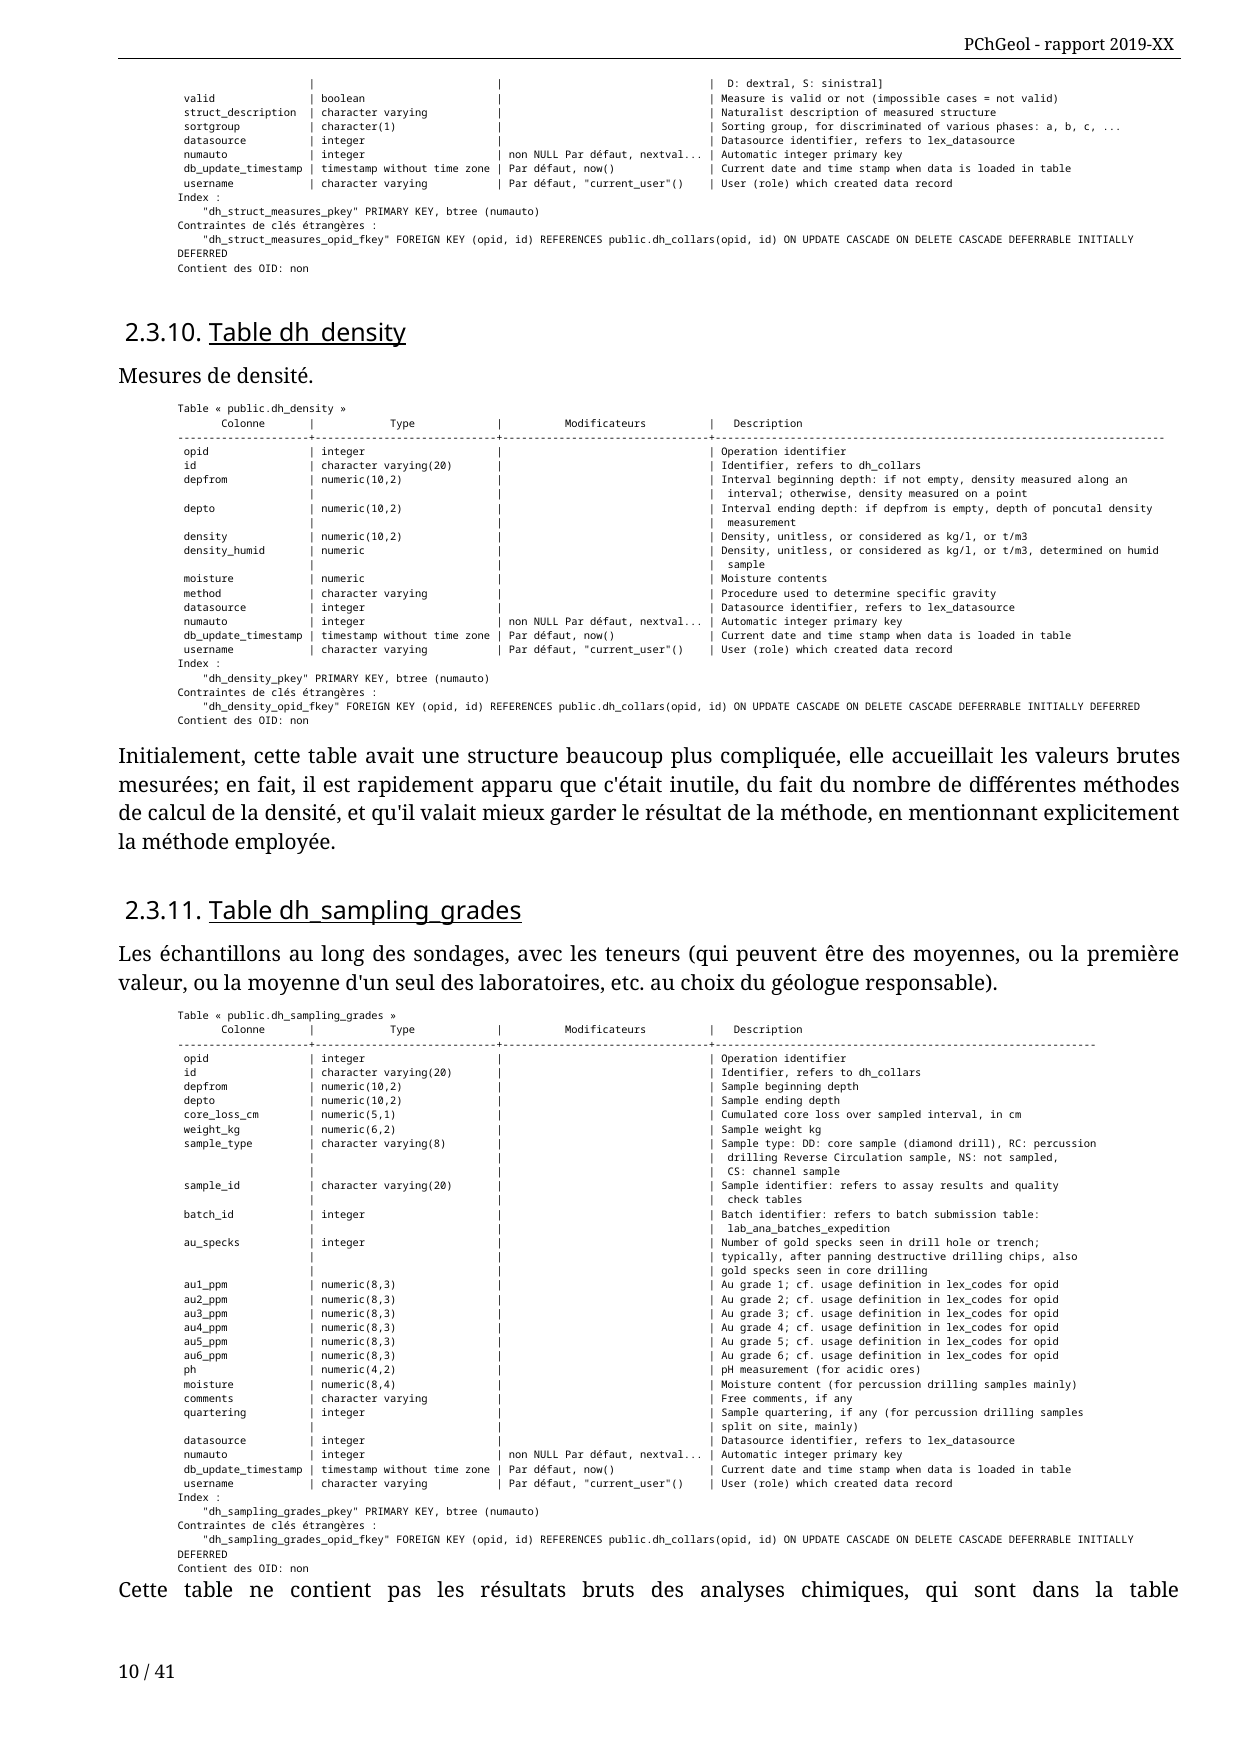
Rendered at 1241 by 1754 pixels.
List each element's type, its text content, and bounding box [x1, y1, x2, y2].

text Colonne | Type | Modificateurs | Description [177, 1023, 1181, 1037]
text Index : [177, 657, 1181, 671]
text numauto | integer | non NULL Par défaut, nextval... | Automatic integer primary key [177, 148, 1181, 162]
text ---------------------+-----------------------------+---------------------------------+------------------------------------------------------------- [177, 1037, 1181, 1051]
text id | character varying(20) | | Identifier, refers to dh_collars [177, 1065, 1181, 1079]
text opid | integer | | Operation identifier [177, 1051, 1181, 1065]
text Index : [177, 1490, 1181, 1504]
text method | character varying | | Procedure used to determine specific gravity [177, 586, 1181, 600]
text datasource | integer | | Datasource identifier, refers to lex_datasource [177, 600, 1181, 614]
text | | | check tables [177, 1193, 1181, 1207]
text Contraintes de clés étrangères : [177, 1519, 1181, 1533]
text Mesures de densité. [118, 361, 1181, 389]
text numauto | integer | non NULL Par défaut, nextval... | Automatic integer primary key [177, 1448, 1181, 1462]
text valid | boolean | | Measure is valid or not (impossible cases = not valid) [177, 91, 1181, 105]
text | | | split on site, mainly) [177, 1419, 1181, 1434]
text density_humid | numeric | | Density, unitless, or considered as kg/l, or t/m3, determined on humid [177, 543, 1181, 557]
text Contient des OID: non [177, 713, 1181, 727]
text depfrom | numeric(10,2) | | Sample beginning depth [177, 1079, 1181, 1094]
text "dh_density_opid_fkey" FOREIGN KEY (opid, id) REFERENCES public.dh_collars(opid, id) ON UPDATE CASCADE ON DELETE CASCADE DEFERRABLE INITIALLY DEFERRED [177, 699, 1181, 713]
text au5_ppm | numeric(8,3) | | Au grade 5; cf. usage definition in lex_codes for opid [177, 1334, 1181, 1349]
text "dh_density_pkey" PRIMARY KEY, btree (numauto) [177, 671, 1181, 685]
text au3_ppm | numeric(8,3) | | Au grade 3; cf. usage definition in lex_codes for opid [177, 1306, 1181, 1320]
text ---------------------+-----------------------------+---------------------------------+------------------------------------------------------------------------ [177, 430, 1181, 444]
text depto | numeric(10,2) | | Interval ending depth: if depfrom is empty, depth of poncutal density [177, 501, 1181, 515]
text "dh_sampling_grades_opid_fkey" FOREIGN KEY (opid, id) REFERENCES public.dh_collars(opid, id) ON UPDATE CASCADE ON DELETE CASCADE DEFERRABLE INITIALLY DEFERRED [177, 1533, 1181, 1561]
text Initialement, cette table avait une structure beaucoup plus compliquée, elle accueillait les valeurs brutes mesurées; en fait, il est rapidement apparu que c'était inutile, du fait du nombre de différentes méthodes de calcul de la densité, et qu'il valait mieux garder le résultat de la méthode, en mentionnant explicitement la méthode employée. [118, 742, 1181, 855]
text Contraintes de clés étrangères : [177, 685, 1181, 699]
text | | | drilling Reverse Circulation sample, NS: not sampled, [177, 1150, 1181, 1164]
text datasource | integer | | Datasource identifier, refers to lex_datasource [177, 1434, 1181, 1448]
text | | | measurement [177, 515, 1181, 529]
text Contient des OID: non [177, 1561, 1181, 1575]
text username | character varying | Par défaut, "current_user"() | User (role) which created data record [177, 642, 1181, 657]
text | | | sample [177, 557, 1181, 572]
text sample_type | character varying(8) | | Sample type: DD: core sample (diamond drill), RC: percussion [177, 1136, 1181, 1150]
text au4_ppm | numeric(8,3) | | Au grade 4; cf. usage definition in lex_codes for opid [177, 1320, 1181, 1334]
text au1_ppm | numeric(8,3) | | Au grade 1; cf. usage definition in lex_codes for opid [177, 1278, 1181, 1292]
text density | numeric(10,2) | | Density, unitless, or considered as kg/l, or t/m3 [177, 529, 1181, 543]
text Contient des OID: non [177, 261, 1181, 275]
text Contraintes de clés étrangères : [177, 218, 1181, 233]
text Table « public.dh_density » [177, 402, 1181, 416]
text comments | character varying | | Free comments, if any [177, 1391, 1181, 1405]
text sample_id | character varying(20) | | Sample identifier: refers to assay results and quality [177, 1179, 1181, 1193]
text numauto | integer | non NULL Par défaut, nextval... | Automatic integer primary key [177, 614, 1181, 628]
text | | | typically, after panning destructive drilling chips, also [177, 1249, 1181, 1264]
text quartering | integer | | Sample quartering, if any (for percussion drilling samples [177, 1405, 1181, 1419]
text | | | lab_ana_batches_expedition [177, 1221, 1181, 1235]
text db_update_timestamp | timestamp without time zone | Par défaut, now() | Current date and time stamp when data is loaded in table [177, 162, 1181, 176]
text depto | numeric(10,2) | | Sample ending depth [177, 1094, 1181, 1108]
text moisture | numeric | | Moisture contents [177, 572, 1181, 586]
text weight_kg | numeric(6,2) | | Sample weight kg [177, 1122, 1181, 1136]
text au6_ppm | numeric(8,3) | | Au grade 6; cf. usage definition in lex_codes for opid [177, 1349, 1181, 1363]
text sortgroup | character(1) | | Sorting group, for discriminated of various phases: a, b, c, ... [177, 119, 1181, 133]
subtitle Table dh_density [118, 314, 1181, 348]
text Index : [177, 190, 1181, 204]
text au2_ppm | numeric(8,3) | | Au grade 2; cf. usage definition in lex_codes for opid [177, 1292, 1181, 1306]
text Cette table ne contient pas les résultats bruts des analyses chimiques, qui sont dans la table [118, 1575, 1181, 1604]
text Les échantillons au long des sondages, avec les teneurs (qui peuvent être des moyennes, ou la première valeur, ou la moyenne d'un seul des laboratoires, etc. au choix du géologue responsable). [118, 939, 1181, 996]
subtitle Table dh_sampling_grades [118, 893, 1181, 927]
text id | character varying(20) | | Identifier, refers to dh_collars [177, 458, 1181, 472]
text | | | interval; otherwise, density measured on a point [177, 487, 1181, 501]
text "dh_struct_measures_opid_fkey" FOREIGN KEY (opid, id) REFERENCES public.dh_collars(opid, id) ON UPDATE CASCADE ON DELETE CASCADE DEFERRABLE INITIALLY DEFERRED [177, 233, 1181, 261]
text au_specks | integer | | Number of gold specks seen in drill hole or trench; [177, 1235, 1181, 1249]
text depfrom | numeric(10,2) | | Interval beginning depth: if not empty, density measured along an [177, 472, 1181, 487]
text Table « public.dh_sampling_grades » [177, 1009, 1181, 1023]
text username | character varying | Par défaut, "current_user"() | User (role) which created data record [177, 1476, 1181, 1490]
text struct_description | character varying | | Naturalist description of measured structure [177, 105, 1181, 119]
text core_loss_cm | numeric(5,1) | | Cumulated core loss over sampled interval, in cm [177, 1108, 1181, 1122]
text | | | CS: channel sample [177, 1164, 1181, 1179]
text db_update_timestamp | timestamp without time zone | Par défaut, now() | Current date and time stamp when data is loaded in table [177, 628, 1181, 642]
text ph | numeric(4,2) | | pH measurement (for acidic ores) [177, 1363, 1181, 1377]
text batch_id | integer | | Batch identifier: refers to batch submission table: [177, 1207, 1181, 1221]
text username | character varying | Par défaut, "current_user"() | User (role) which created data record [177, 176, 1181, 190]
text datasource | integer | | Datasource identifier, refers to lex_datasource [177, 133, 1181, 148]
text moisture | numeric(8,4) | | Moisture content (for percussion drilling samples mainly) [177, 1377, 1181, 1391]
text Colonne | Type | Modificateurs | Description [177, 416, 1181, 430]
text | | | gold specks seen in core drilling [177, 1264, 1181, 1278]
text opid | integer | | Operation identifier [177, 444, 1181, 458]
text "dh_sampling_grades_pkey" PRIMARY KEY, btree (numauto) [177, 1504, 1181, 1519]
text | | | D: dextral, S: sinistral] [177, 77, 1181, 91]
text db_update_timestamp | timestamp without time zone | Par défaut, now() | Current date and time stamp when data is loaded in table [177, 1462, 1181, 1476]
text "dh_struct_measures_pkey" PRIMARY KEY, btree (numauto) [177, 204, 1181, 218]
